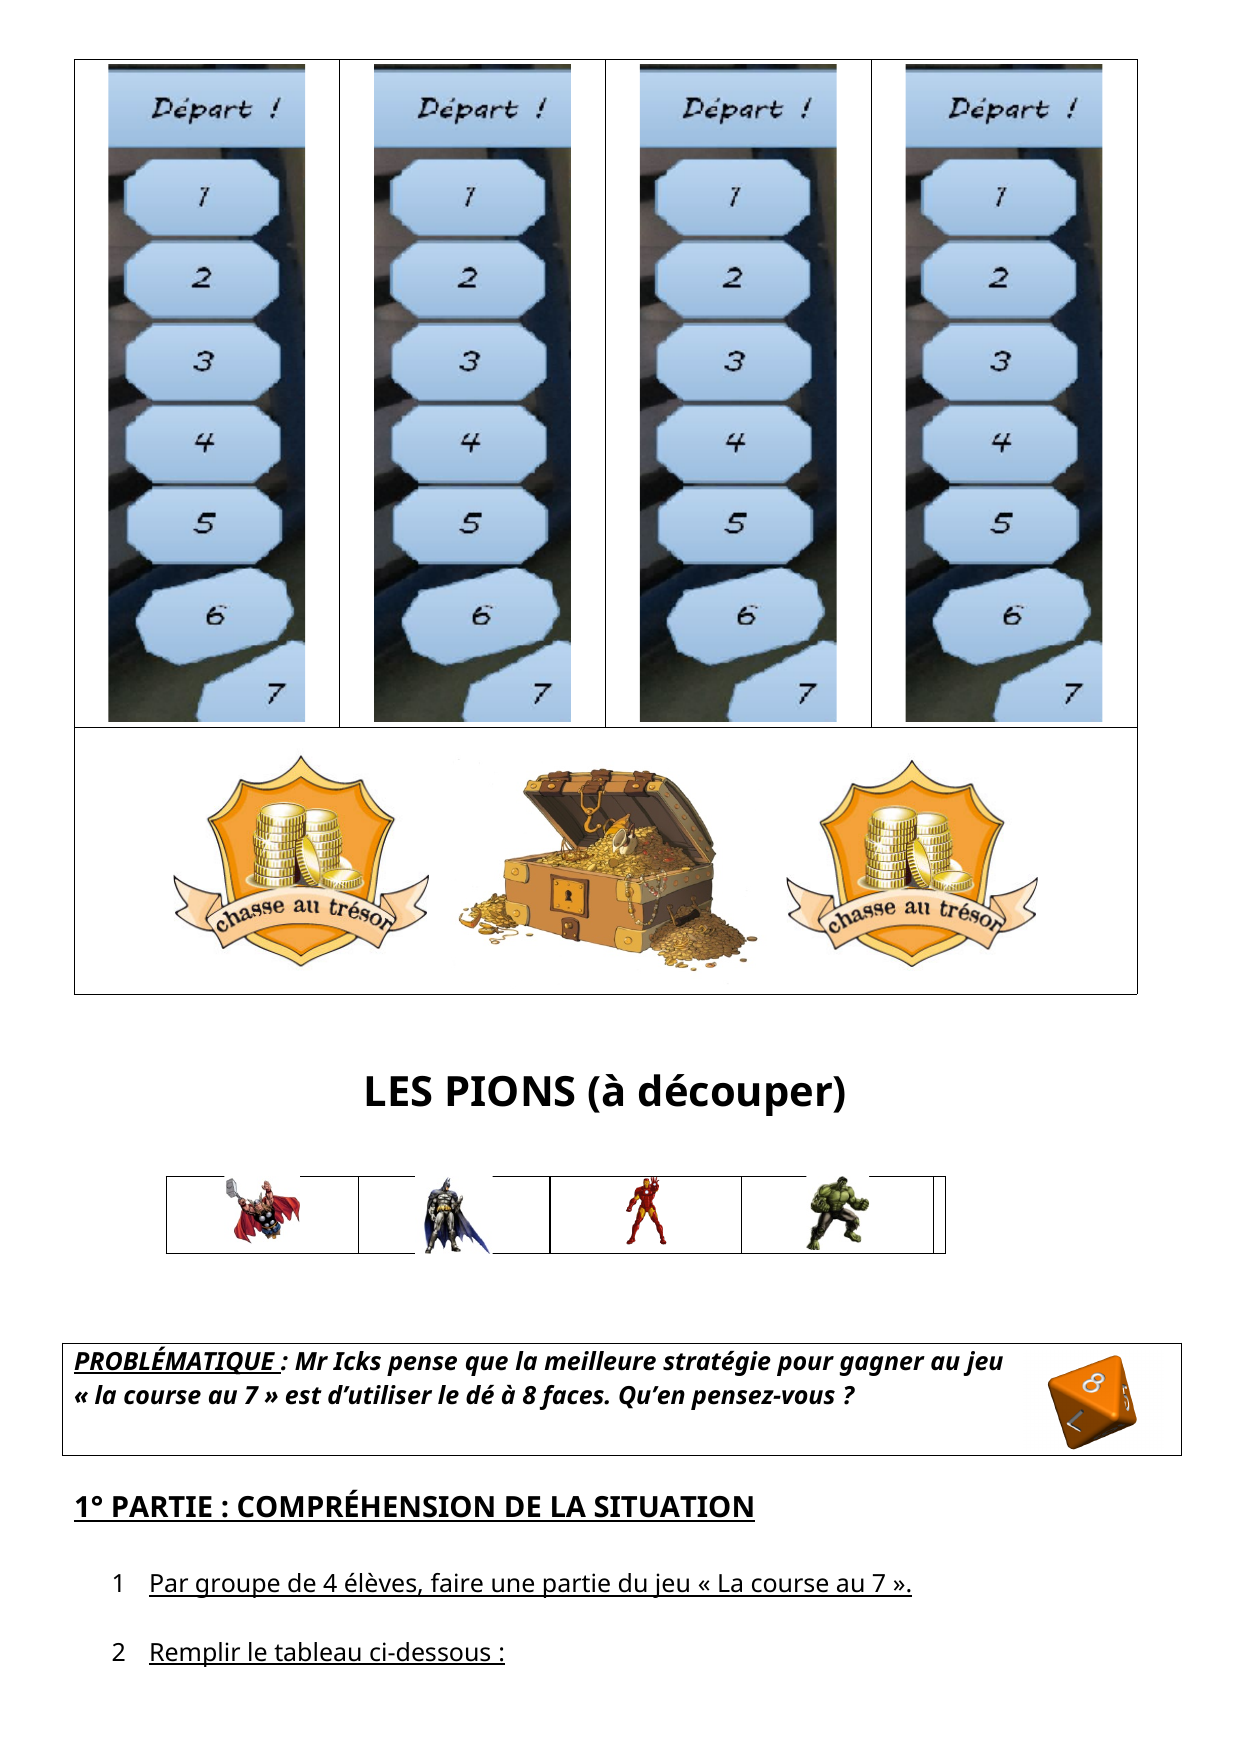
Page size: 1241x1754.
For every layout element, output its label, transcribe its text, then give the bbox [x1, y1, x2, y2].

text LES PIONS (à découper) [74, 1062, 1137, 1119]
list Par groupe de 4 élèves, faire une partie du jeu « La course au 7 ». [111, 1566, 1137, 1600]
table_header [167, 1177, 358, 1253]
table_header [551, 1177, 741, 1253]
picture [806, 1176, 870, 1250]
table_cell [75, 728, 1137, 994]
table_header [340, 60, 605, 727]
table_header [75, 60, 339, 727]
list Remplir le tableau ci-dessous : [111, 1634, 1137, 1668]
picture [415, 1176, 493, 1254]
text 1° PARTIE : COMPRÉHENSION DE LA SITUATION [74, 1487, 1137, 1526]
picture [1023, 1350, 1165, 1455]
table_header [493, 1177, 549, 1253]
table_header [934, 1177, 945, 1253]
table_header PROBLÉMATIQUE : Mr Icks pense que la meilleure stratégie pour gagner au jeu « la course au 7 » est d’utiliser le dé à 8 faces. Qu’en pensez-vous ? [63, 1344, 1181, 1454]
picture [623, 1176, 669, 1245]
picture [173, 732, 1038, 989]
picture [224, 1176, 300, 1245]
table_header [742, 1177, 933, 1253]
table_header [359, 1177, 415, 1253]
table_header [606, 60, 871, 727]
table_header [872, 60, 1137, 727]
